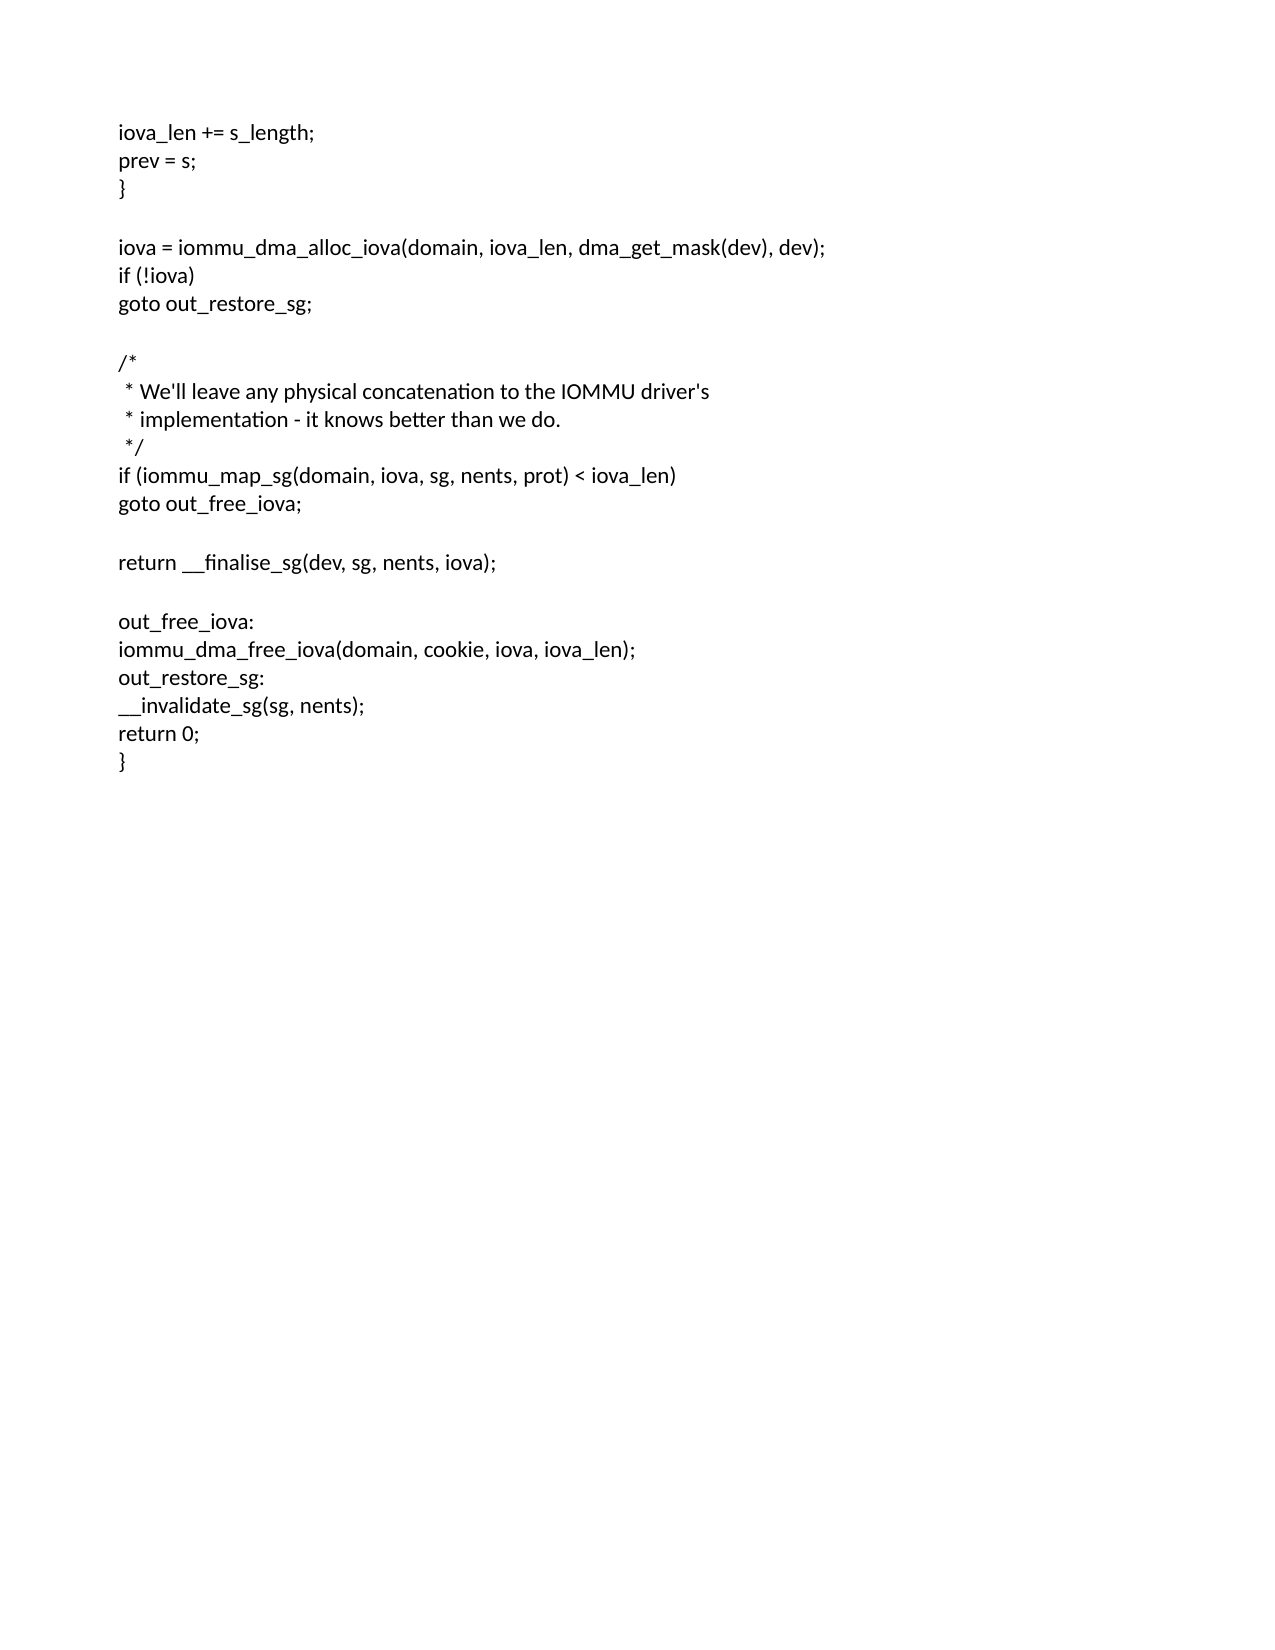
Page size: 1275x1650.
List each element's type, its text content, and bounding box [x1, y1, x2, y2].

text if (!iova) [118, 261, 1157, 289]
text */ [118, 433, 1157, 461]
text goto out_restore_sg; [118, 289, 1157, 317]
text return 0; [118, 719, 1157, 747]
text out_free_iova: [118, 607, 1157, 635]
text if (iommu_map_sg(domain, iova, sg, nents, prot) < iova_len) [118, 461, 1157, 489]
text * implementation - it knows better than we do. [118, 405, 1157, 433]
text } [118, 747, 1157, 776]
text out_restore_sg: [118, 663, 1157, 691]
text /* [118, 349, 1157, 377]
text iova = iommu_dma_alloc_iova(domain, iova_len, dma_get_mask(dev), dev); [118, 233, 1157, 261]
text iova_len += s_length; [118, 118, 1157, 146]
text prev = s; [118, 146, 1157, 174]
text iommu_dma_free_iova(domain, cookie, iova, iova_len); [118, 635, 1157, 663]
text __invalidate_sg(sg, nents); [118, 691, 1157, 719]
text * We'll leave any physical concatenation to the IOMMU driver's [118, 377, 1157, 405]
text goto out_free_iova; [118, 489, 1157, 517]
text return __finalise_sg(dev, sg, nents, iova); [118, 548, 1157, 576]
text } [118, 174, 1157, 202]
